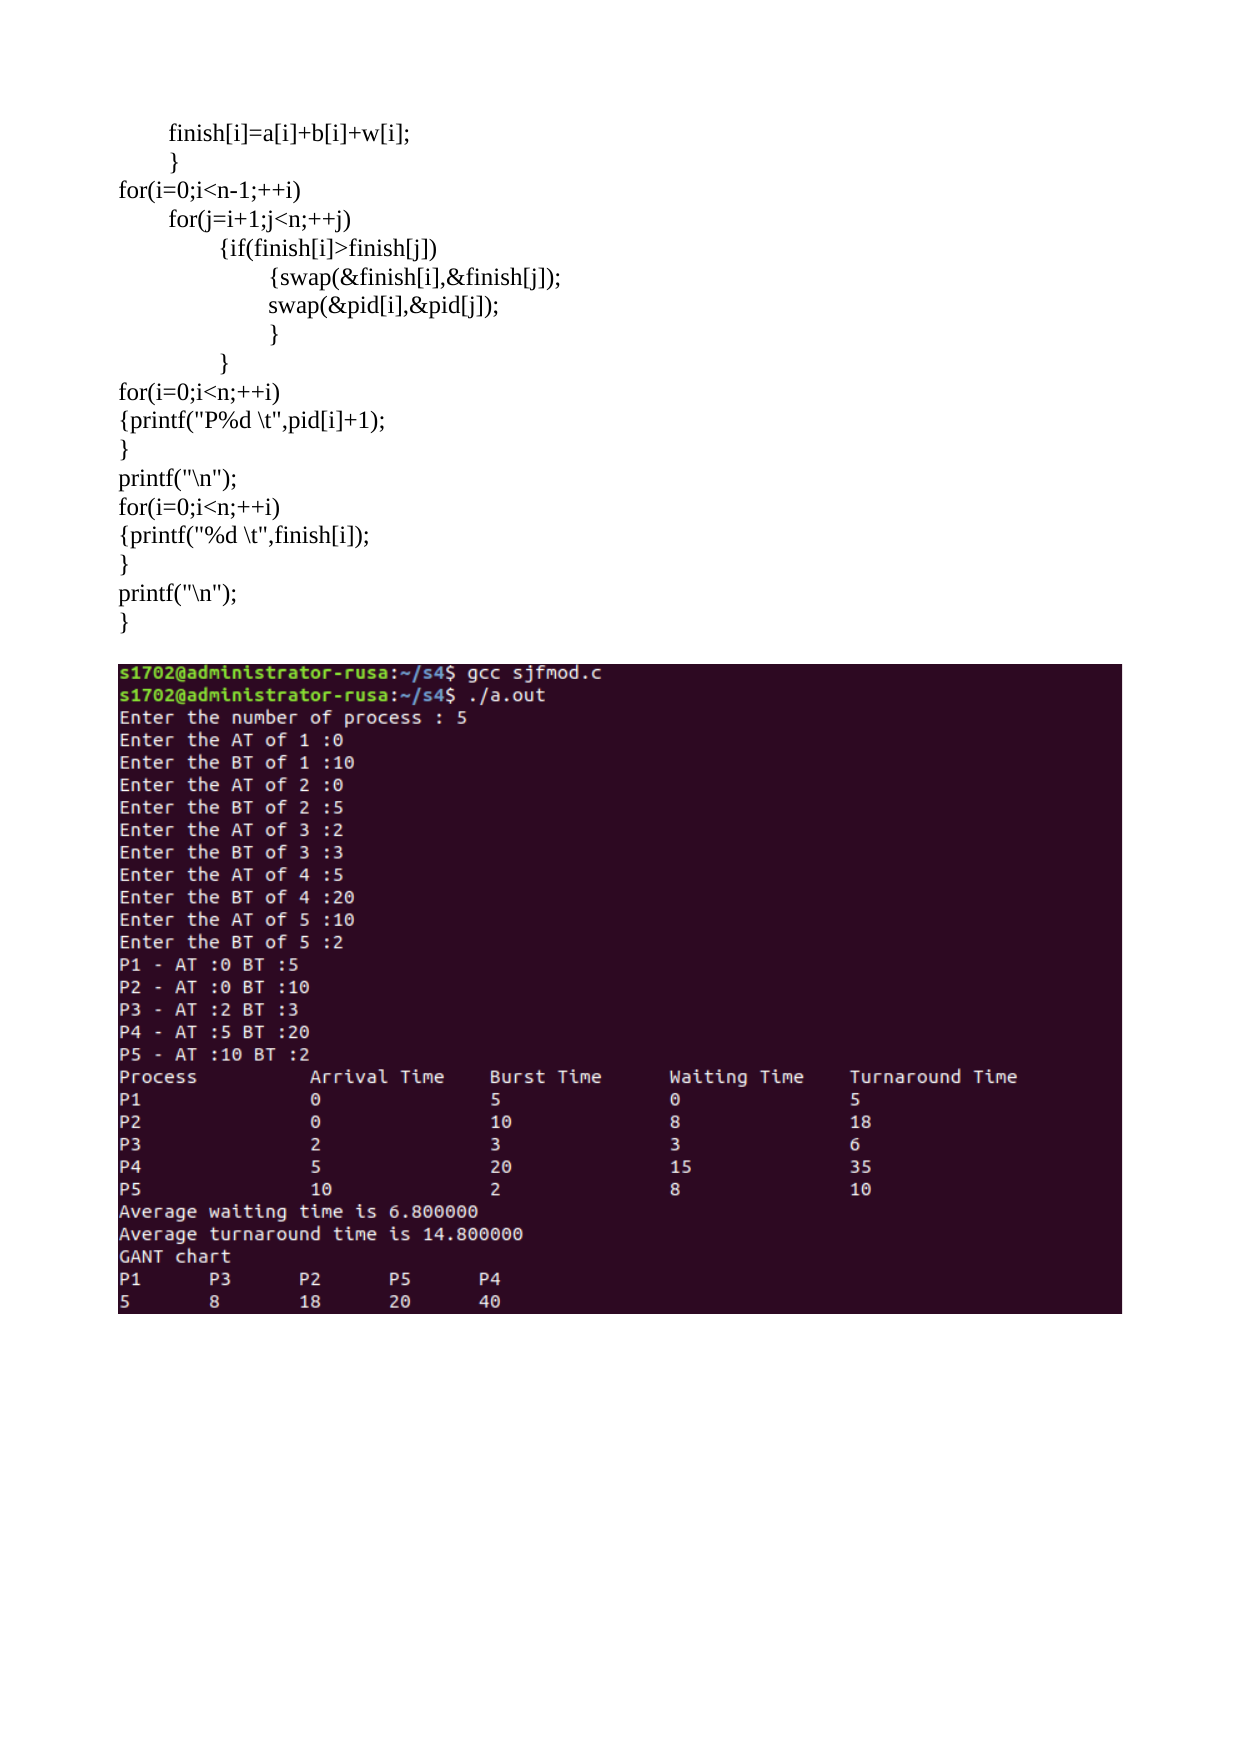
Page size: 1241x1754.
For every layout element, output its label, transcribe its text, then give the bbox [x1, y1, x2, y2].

text {printf("%d \t",finish[i]); [118, 521, 1122, 549]
text } [118, 147, 1122, 176]
text } [118, 348, 1122, 377]
text for(i=0;i<n;++i) [118, 377, 1122, 406]
text for(j=i+1;j<n;++j) [118, 204, 1122, 233]
text } [118, 434, 1122, 463]
text } [118, 607, 1122, 636]
text } [118, 319, 1122, 348]
text printf("\n"); [118, 578, 1122, 607]
text {if(finish[i]>finish[j]) [118, 233, 1122, 262]
text {printf("P%d \t",pid[i]+1); [118, 406, 1122, 434]
text for(i=0;i<n-1;++i) [118, 176, 1122, 204]
picture [118, 664, 1123, 1314]
text for(i=0;i<n;++i) [118, 492, 1122, 521]
text finish[i]=a[i]+b[i]+w[i]; [118, 118, 1122, 147]
text } [118, 549, 1122, 578]
text printf("\n"); [118, 463, 1122, 492]
text swap(&pid[i],&pid[j]); [118, 291, 1122, 319]
text {swap(&finish[i],&finish[j]); [118, 262, 1122, 291]
